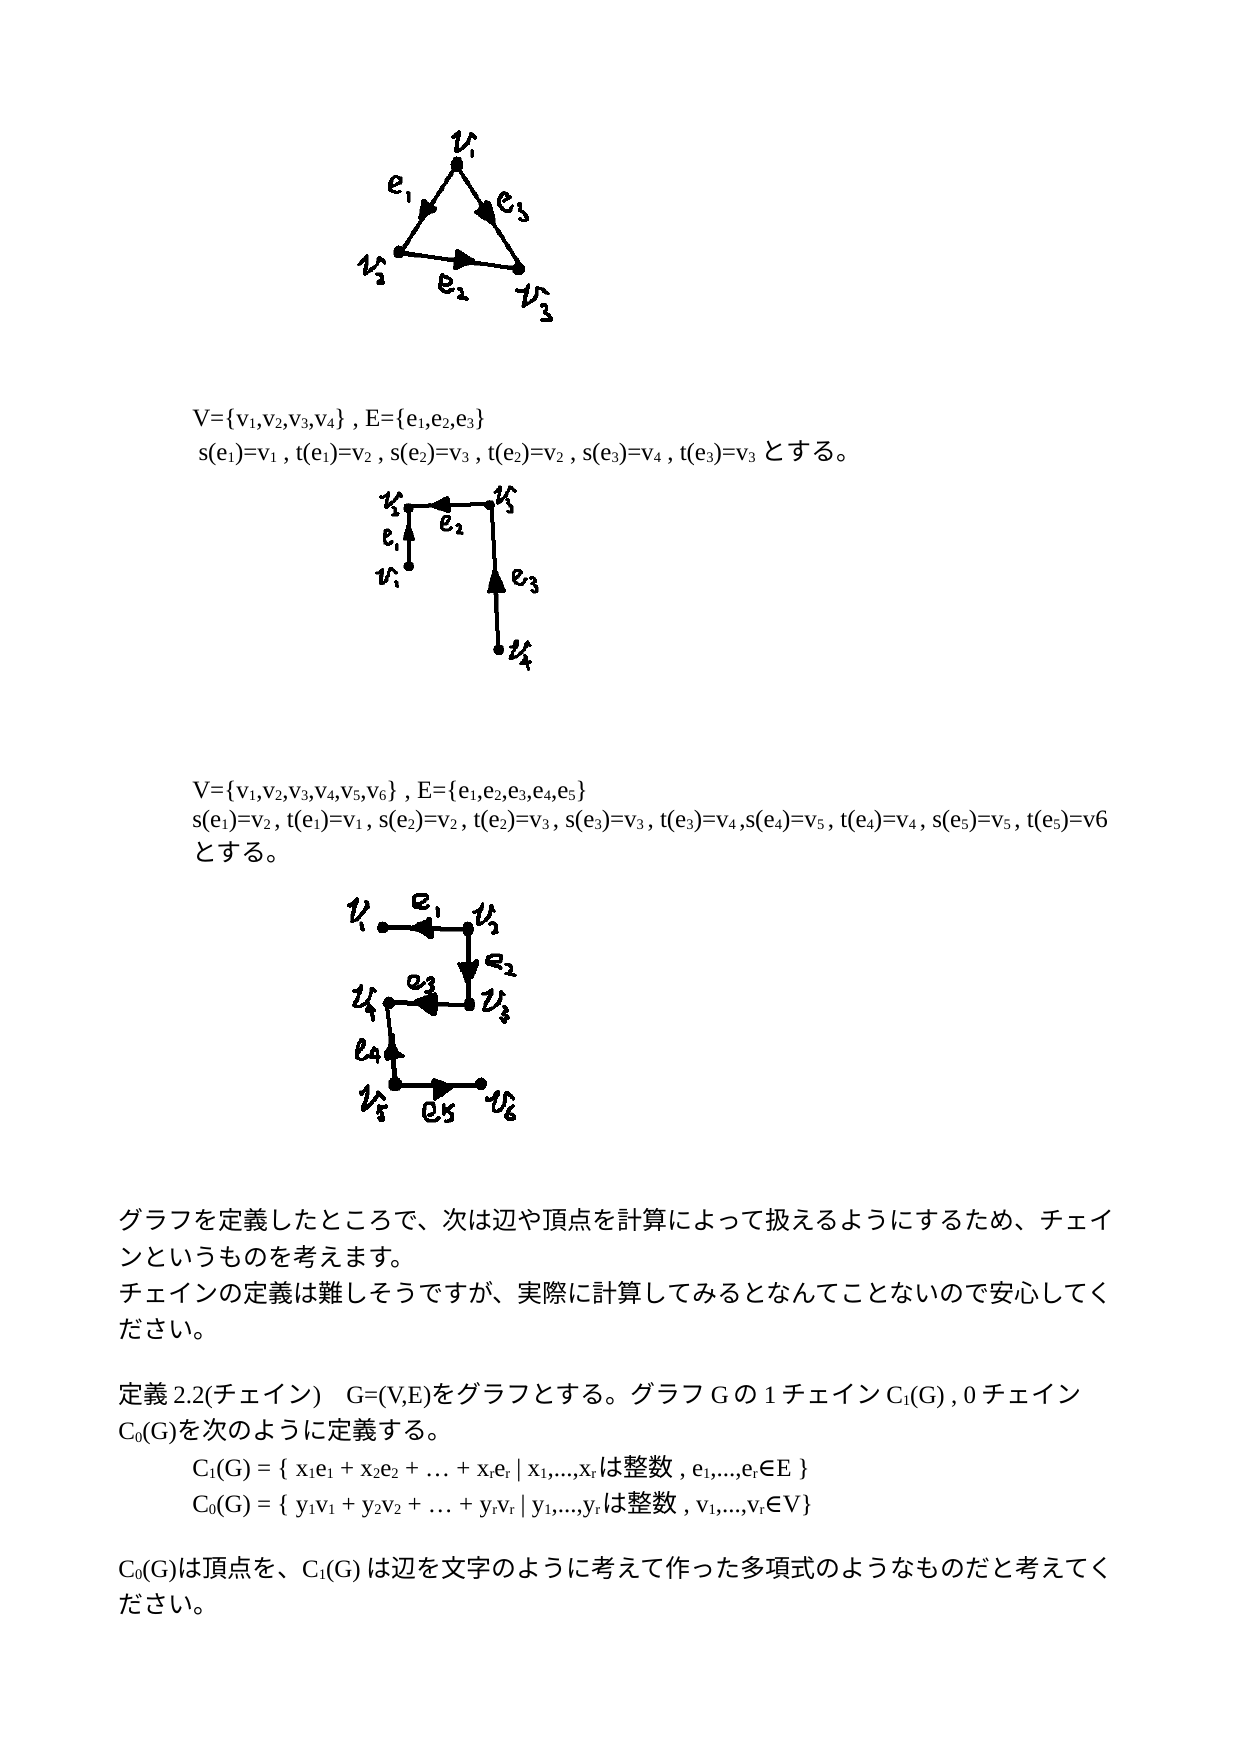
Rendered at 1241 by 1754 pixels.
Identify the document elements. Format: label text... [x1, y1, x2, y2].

text C0(G) = { y1v1 + y2v2 + … + yrvr | y1,...,yrは整数 , v1,...,vr∈V} [118, 1483, 1122, 1519]
text 定義2.2(チェイン) G=(V,E)をグラフとする。グラフGの1チェインC1(G) , 0チェインC0(G)を次のように定義する。 [118, 1374, 1122, 1447]
text チェインの定義は難しそうですが、実際に計算してみるとなんてことないので安心してください。 [118, 1273, 1122, 1346]
text C0(G)は頂点を、C1(G) は辺を文字のように考えて作った多項式のようなものだと考えてください。 [118, 1548, 1122, 1621]
text s(e1)=v2 , t(e1)=v1 , s(e2)=v2 , t(e2)=v3 , s(e3)=v3 , t(e3)=v4 ,s(e4)=v5 , t(e4)=v4 , s(e5)=v5 , t(e5)=v6 とする。 [118, 804, 1122, 869]
text s(e1)=v1 , t(e1)=v2 , s(e2)=v3 , t(e2)=v2 , s(e3)=v4 , t(e3)=v3 とする。 [118, 431, 1122, 468]
text V={v1,v2,v3,v4,v5,v6} , E={e1,e2,e3,e4,e5} [118, 775, 1122, 804]
text C1(G) = { x1e1 + x2e2 + … + xrer | x1,...,xrは整数 , e1,...,er∈E } [118, 1447, 1122, 1483]
text V={v1,v2,v3,v4} , E={e1,e2,e3} [118, 403, 1122, 431]
picture [348, 470, 559, 689]
picture [343, 118, 572, 346]
picture [331, 879, 560, 1144]
text グラフを定義したところで、次は辺や頂点を計算によって扱えるようにするため、チェインというものを考えます。 [118, 1201, 1122, 1273]
